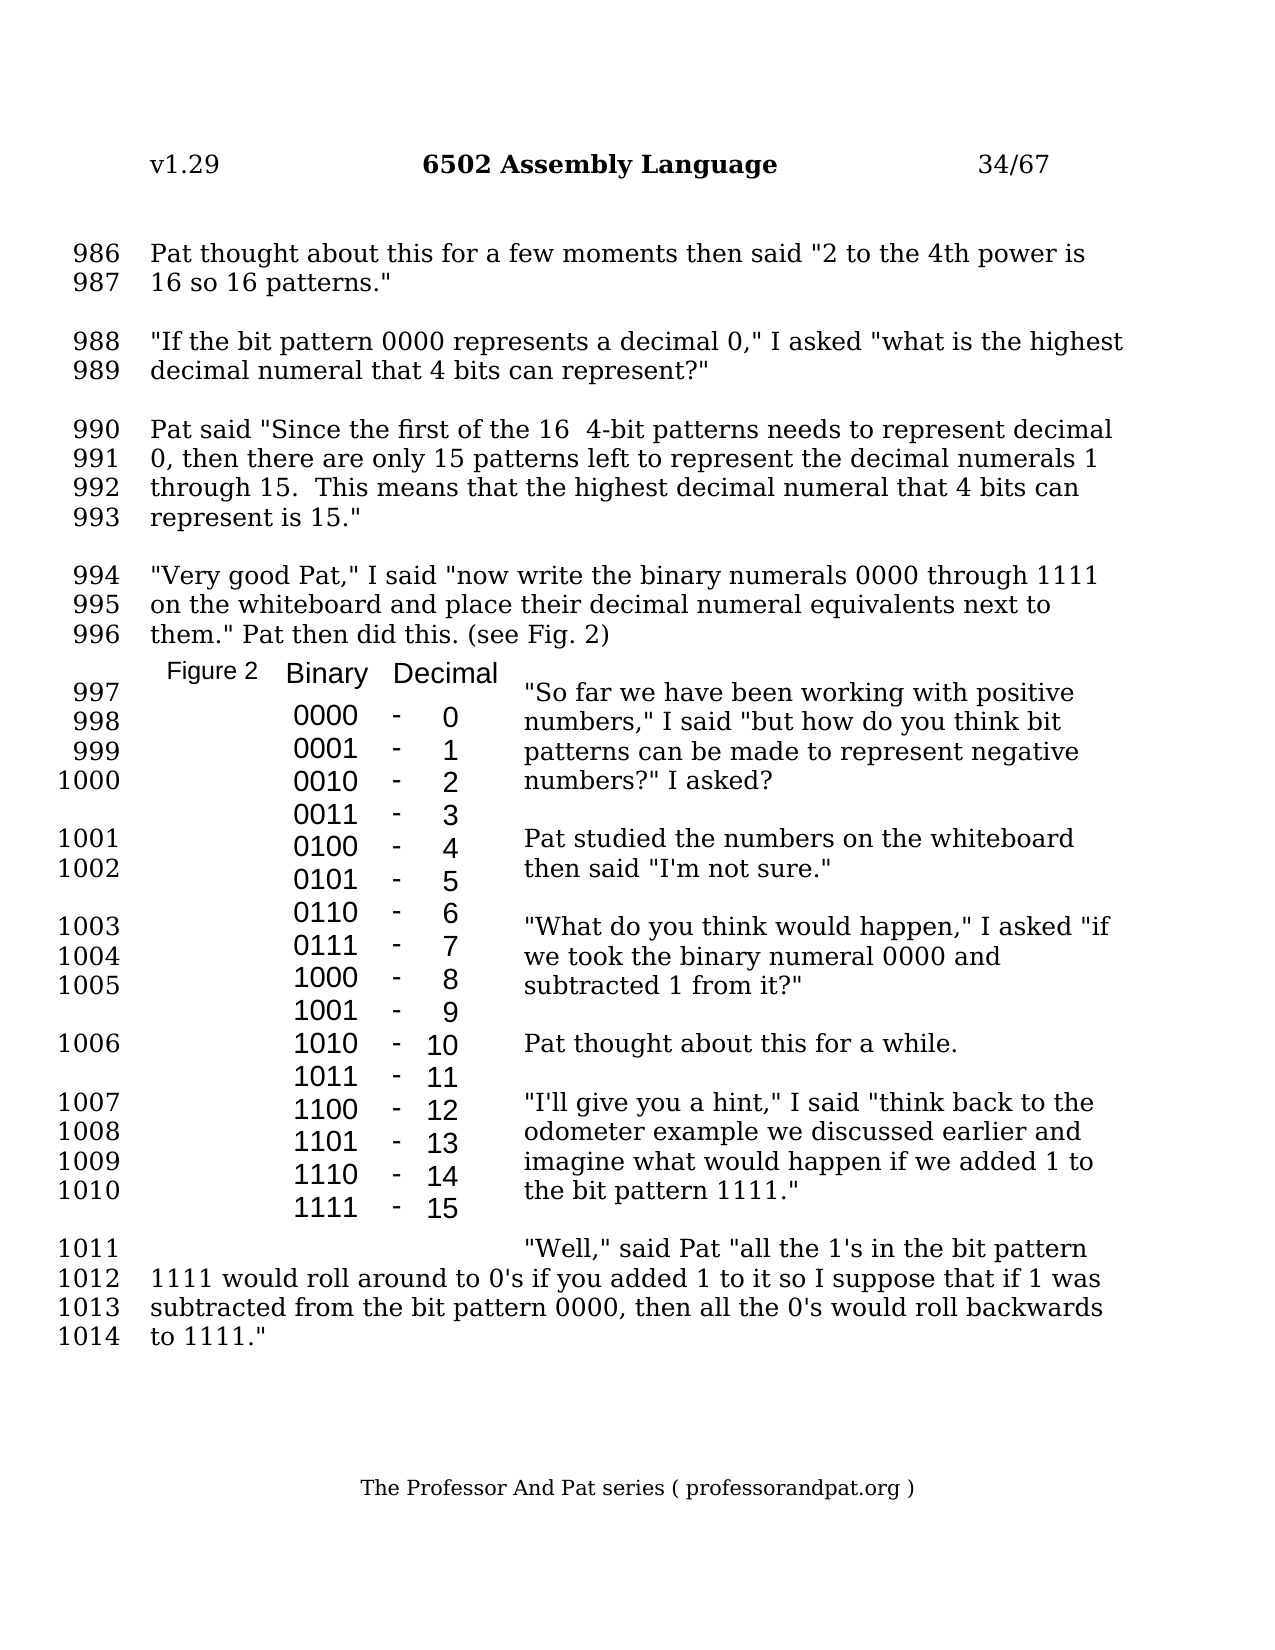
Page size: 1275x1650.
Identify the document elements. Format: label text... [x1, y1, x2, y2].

text Pat said "Since the first of the 16 4-bit patterns needs to represent decimal 0, then there are only 15 patterns left to represent the decimal numerals 1 through 15. This means that the highest decimal numeral that 4 bits can represent is 15." [150, 415, 1125, 532]
text Pat studied the numbers on the whiteboard then said "I'm not sure." [150, 825, 1125, 883]
text "Very good Pat," I said "now write the binary numerals 0000 through 1111 on the whiteboard and place their decimal numeral equivalents next to them." Pat then did this. (see Fig. 2) [150, 561, 1125, 649]
text "Well," said Pat "all the 1's in the bit pattern 1111 would roll around to 0's if you added 1 to it so I suppose that if 1 was subtracted from the bit pattern 0000, then all the 0's would roll backwards to 1111." [150, 1234, 1125, 1352]
text Pat thought about this for a few moments then said "2 to the 4th power is 16 so 16 patterns." [150, 239, 1125, 298]
text "What do you think would happen," I asked "if we took the binary numeral 0000 and subtracted 1 from it?" [150, 912, 1125, 1000]
text "If the bit pattern 0000 represents a decimal 0," I asked "what is the highest decimal numeral that 4 bits can represent?" [150, 327, 1125, 386]
text "I'll give you a hint," I said "think back to the odometer example we discussed earlier and imagine what would happen if we added 1 to the bit pattern 1111." [150, 1088, 1125, 1205]
text "So far we have been working with positive numbers," I said "but how do you think bit patterns can be made to represent negative numbers?" I asked? [150, 678, 1125, 795]
text Pat thought about this for a while. [150, 1029, 1125, 1059]
